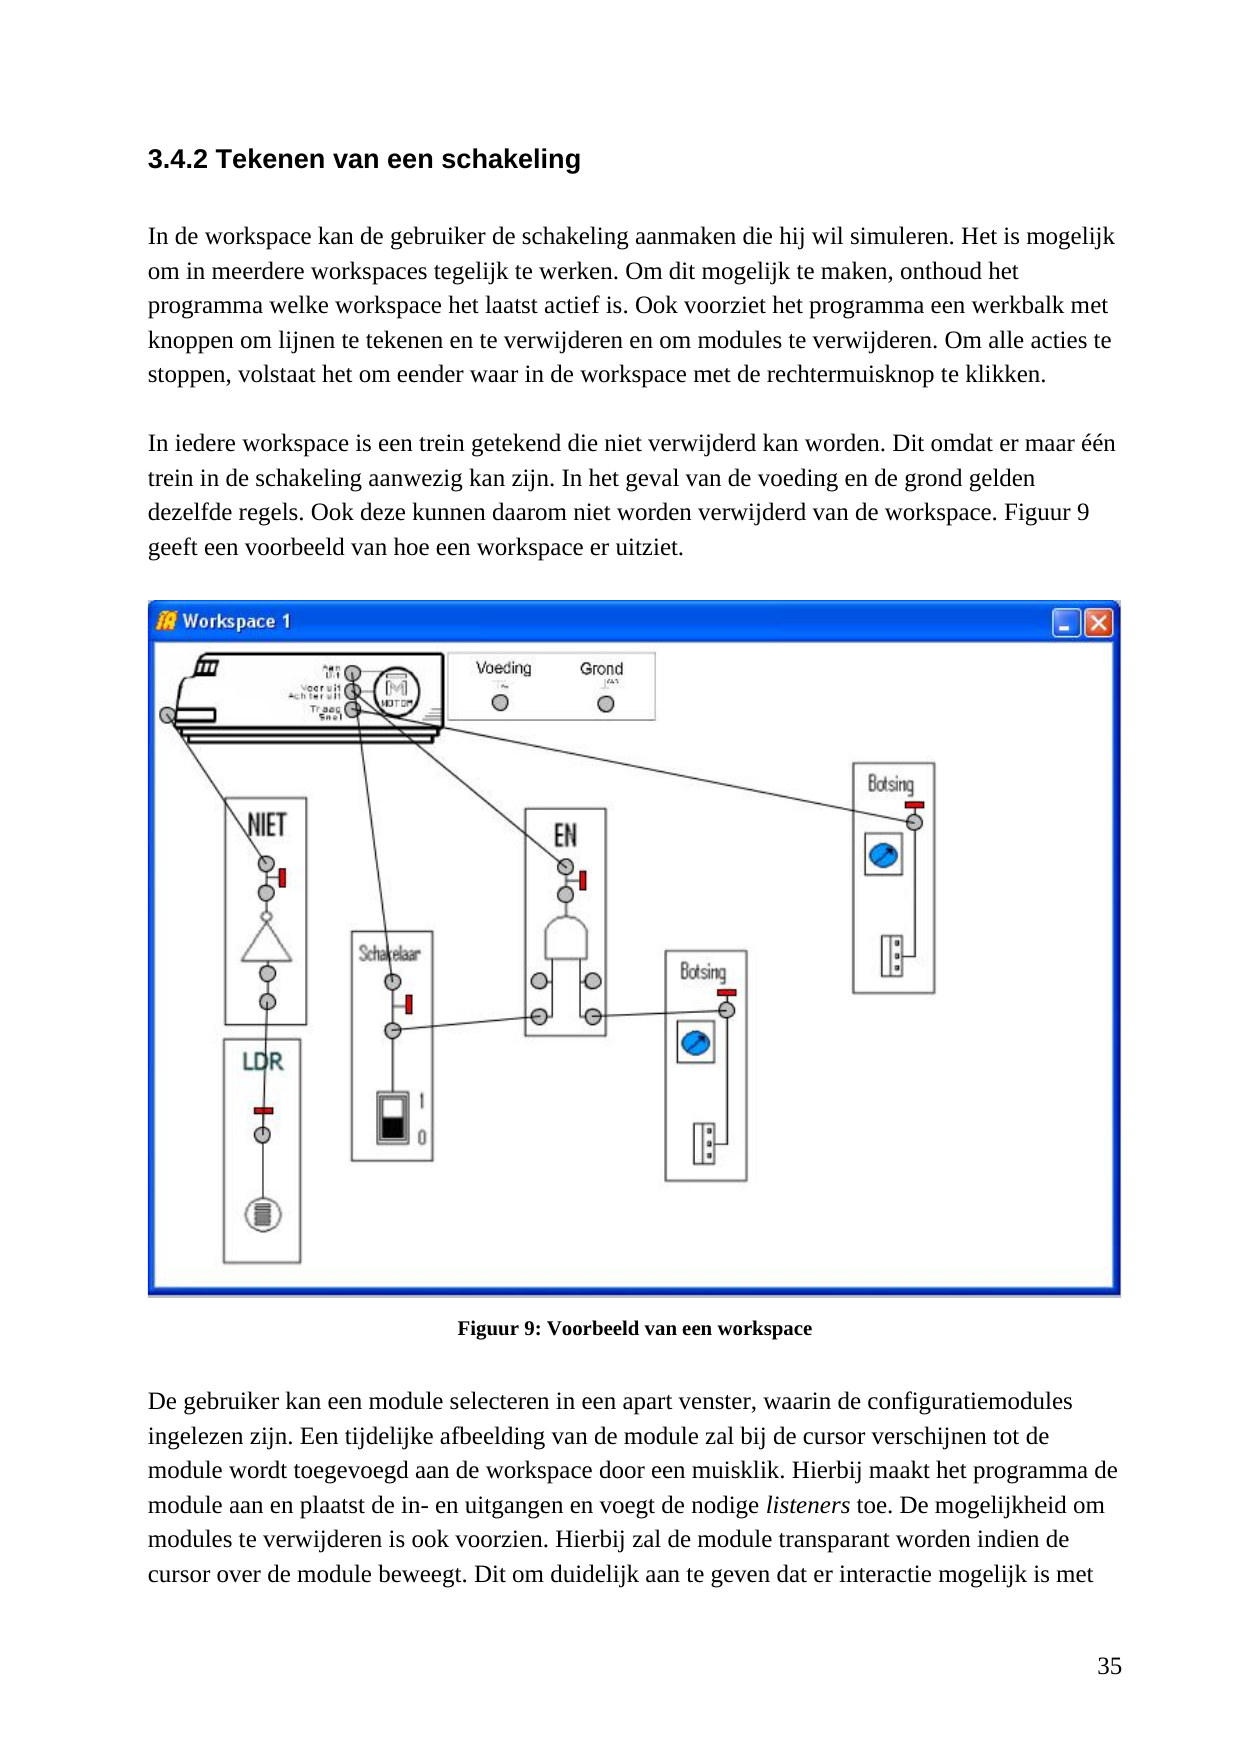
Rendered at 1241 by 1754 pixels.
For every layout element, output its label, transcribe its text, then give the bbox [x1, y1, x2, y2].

picture [147, 600, 1122, 1298]
text 3.4.2 Tekenen van een schakeling [148, 143, 1122, 174]
text In de workspace kan de gebruiker de schakeling aanmaken die hij wil simuleren. Het is mogelijk om in meerdere workspaces tegelijk te werken. Om dit mogelijk te maken, onthoud het programma welke workspace het laatst actief is. Ook voorziet het programma een werkbalk met knoppen om lijnen te tekenen en te verwijderen en om modules te verwijderen. Om alle acties te stoppen, volstaat het om eender waar in de workspace met de rechtermuisknop te klikken. [148, 221, 1122, 388]
text De gebruiker kan een module selecteren in een apart venster, waarin de configuratiemodules ingelezen zijn. Een tijdelijke afbeelding van de module zal bij de cursor verschijnen tot de module wordt toegevoegd aan de workspace door een muisklik. Hierbij maakt het programma de module aan en plaatst de in- en uitgangen en voegt de nodige listeners toe. De mogelijkheid om modules te verwijderen is ook voorzien. Hierbij zal de module transparant worden indien de cursor over de module beweegt. Dit om duidelijk aan te geven dat er interactie mogelijk is met [148, 1386, 1122, 1587]
text In iedere workspace is een trein getekend die niet verwijderd kan worden. Dit omdat er maar één trein in de schakeling aanwezig kan zijn. In het geval van de voeding en de grond gelden dezelfde regels. Ook deze kunnen daarom niet worden verwijderd van de workspace. Figuur 9 geeft een voorbeeld van hoe een workspace er uitziet. [148, 428, 1122, 560]
text Figuur 9: Voorbeeld van een workspace [148, 1316, 1122, 1340]
